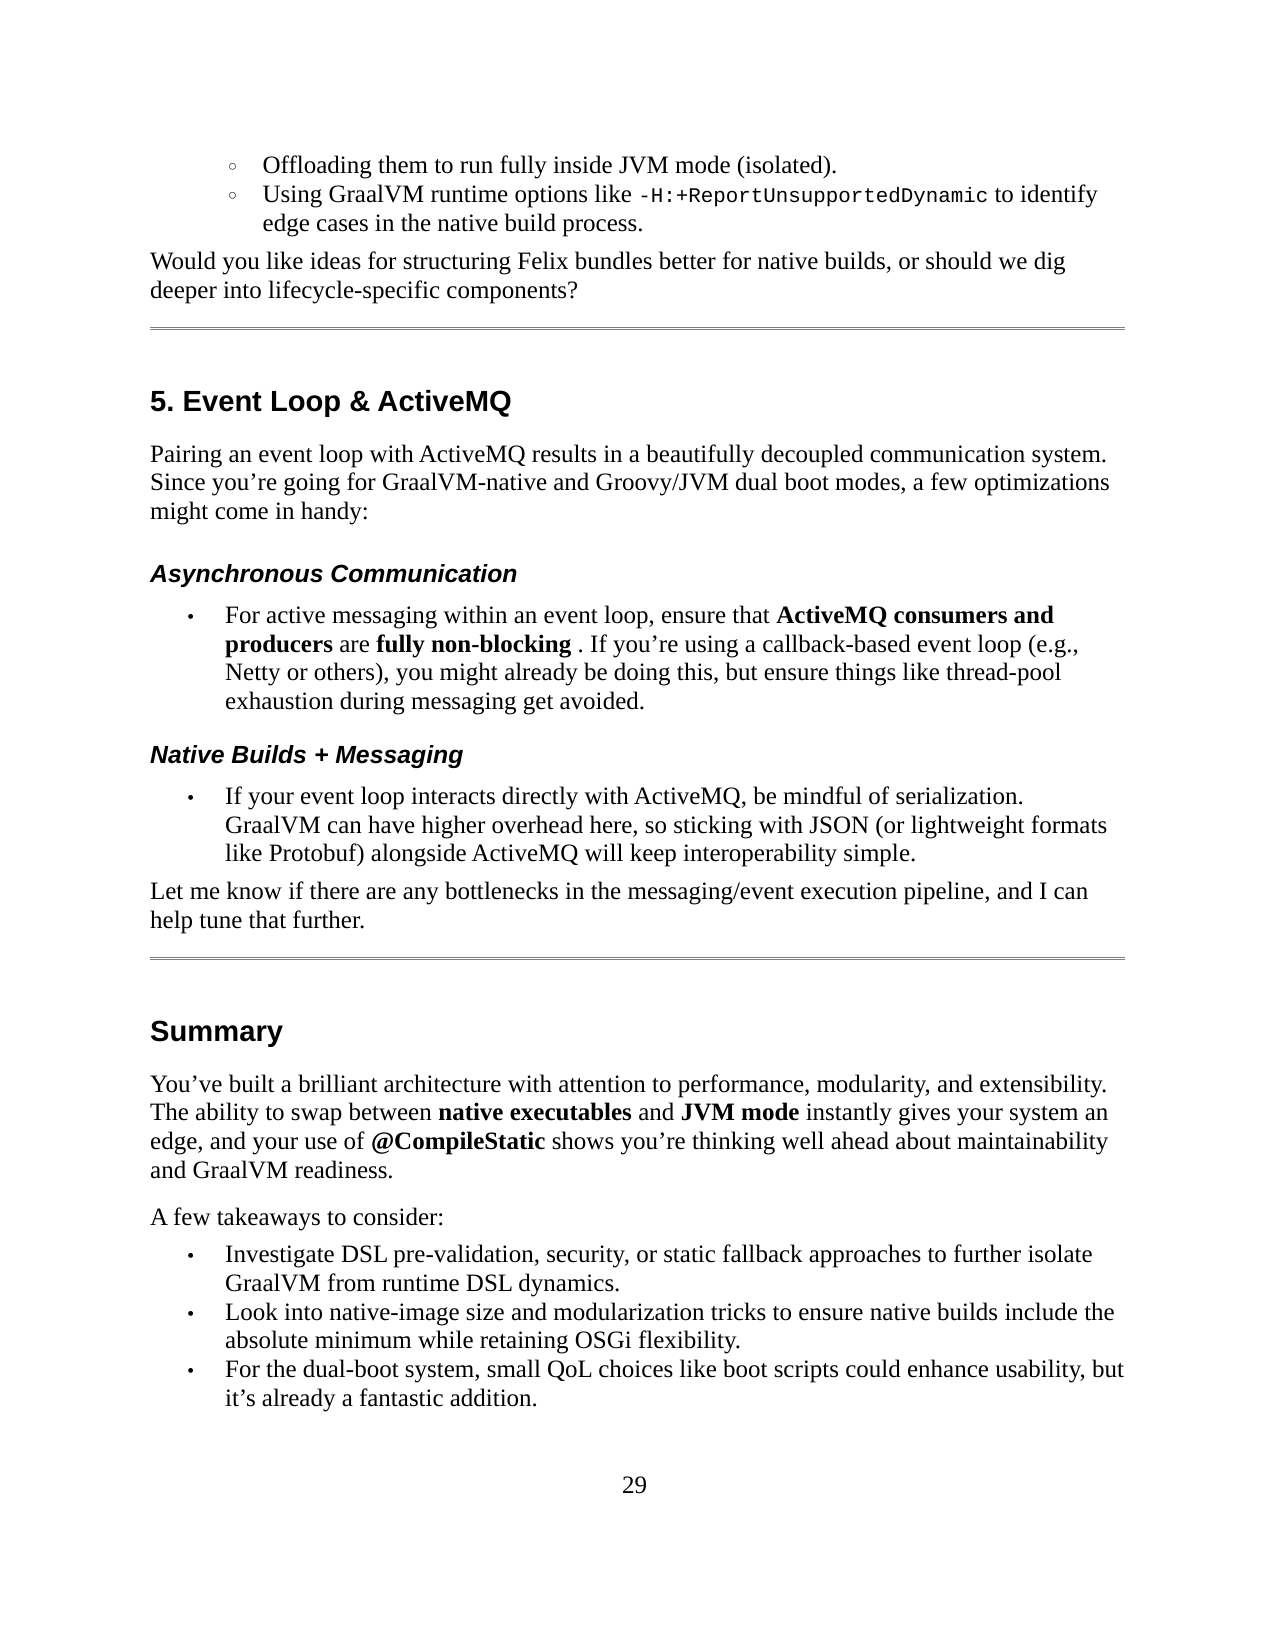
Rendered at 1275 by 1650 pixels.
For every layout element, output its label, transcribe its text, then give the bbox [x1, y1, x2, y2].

subtitle Native Builds + Messaging [150, 740, 1125, 768]
list Look into native-image size and modularization tricks to ensure native builds include the absolute minimum while retaining OSGi flexibility. [187, 1297, 1125, 1354]
subtitle Summary [150, 1014, 1125, 1047]
list Using GraalVM runtime options like -H:+ReportUnsupportedDynamic to identify edge cases in the native build process. [225, 179, 1125, 237]
list For the dual-boot system, small QoL choices like boot scripts could enhance usability, but it’s already a fantastic addition. [187, 1354, 1125, 1412]
subtitle 5. Event Loop & ActiveMQ [150, 384, 1125, 417]
text You’ve built a brilliant architecture with attention to performance, modularity, and extensibility. The ability to swap between native executables and JVM mode instantly gives your system an edge, and your use of @CompileStatic shows you’re thinking well ahead about maintainability and GraalVM readiness. [150, 1069, 1125, 1184]
list Investigate DSL pre-validation, security, or static fallback approaches to further isolate GraalVM from runtime DSL dynamics. [187, 1239, 1125, 1297]
list For active messaging within an event loop, ensure that ActiveMQ consumers and producers are fully non-blocking . If you’re using a callback-based event loop (e.g., Netty or others), you might already be doing this, but ensure things like thread-pool exhaustion during messaging get avoided. [187, 600, 1125, 715]
list If your event loop interacts directly with ActiveMQ, be mindful of serialization. GraalVM can have higher overhead here, so sticking with JSON (or lightweight formats like Protobuf) alongside ActiveMQ will keep interoperability simple. [187, 781, 1125, 867]
text A few takeaways to consider: [150, 1202, 1125, 1230]
subtitle Asynchronous Communication [150, 559, 1125, 587]
text Let me know if there are any bottlenecks in the messaging/event execution pipeline, and I can help tune that further. [150, 876, 1125, 934]
text Pairing an event loop with ActiveMQ results in a beautifully decoupled communication system. Since you’re going for GraalVM-native and Groovy/JVM dual boot modes, a few optimizations might come in handy: [150, 439, 1125, 525]
text Would you like ideas for structuring Felix bundles better for native builds, or should we dig deeper into lifecycle-specific components? [150, 246, 1125, 303]
list Offloading them to run fully inside JVM mode (isolated). [225, 150, 1125, 179]
